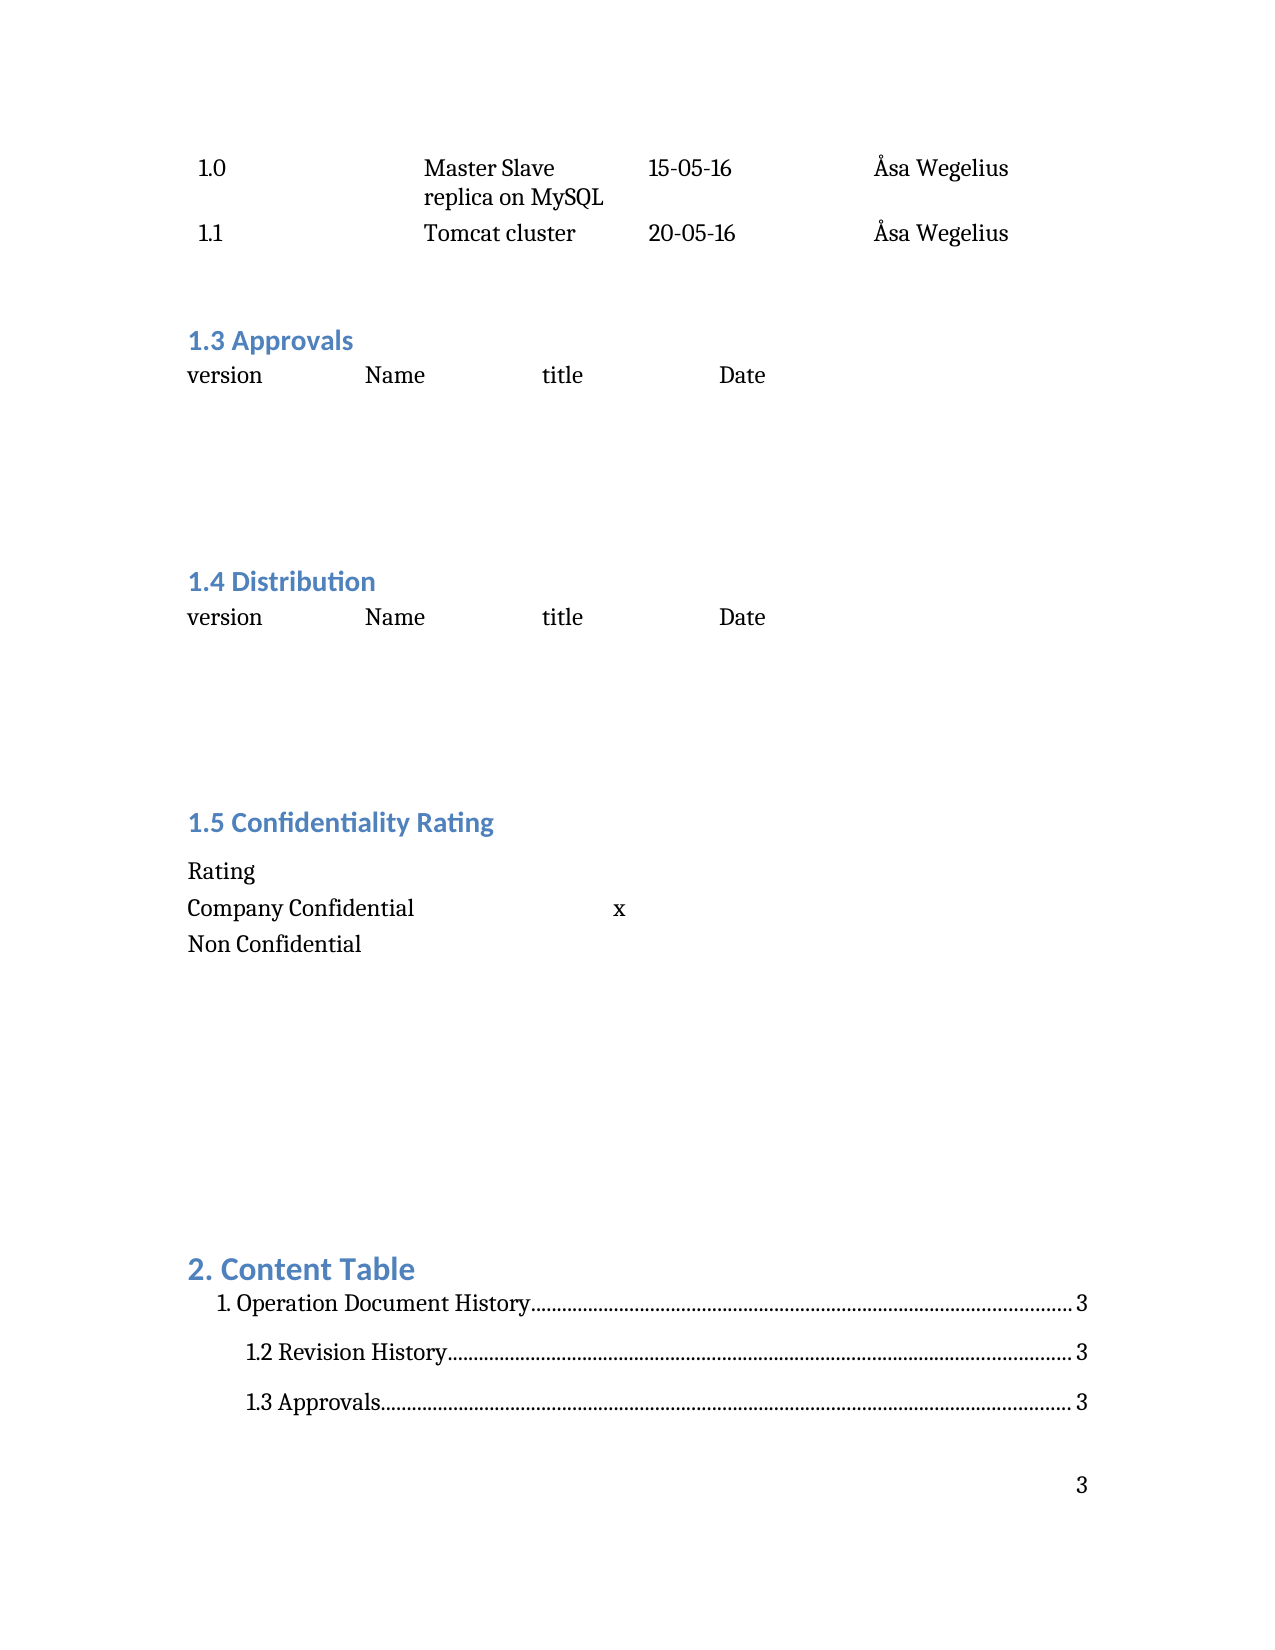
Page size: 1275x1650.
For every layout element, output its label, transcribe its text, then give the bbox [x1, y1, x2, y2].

table_cell [353, 734, 531, 784]
table_header Date [708, 599, 885, 635]
table_cell [188, 251, 412, 301]
table_cell [708, 443, 885, 493]
subtitle 1.3 Approvals [187, 322, 1087, 357]
table_header Name [353, 357, 531, 393]
table_header [471, 840, 767, 890]
table_cell [176, 685, 353, 734]
subtitle 1.4 Distribution [187, 563, 1087, 599]
table_cell Non Confidential [176, 926, 471, 976]
table_header Date [708, 357, 885, 393]
text 1. Operation Document History 3 [217, 1289, 1087, 1317]
table_cell [176, 394, 353, 443]
table_cell [176, 734, 353, 784]
table_cell [708, 394, 885, 443]
table_header version [176, 357, 353, 393]
table_cell [708, 734, 885, 784]
table_cell [413, 251, 637, 301]
table_cell [353, 635, 531, 684]
table_cell [708, 685, 885, 734]
table_cell [638, 251, 862, 301]
table_cell Company Confidential [176, 890, 471, 926]
table_cell [353, 443, 531, 493]
table_cell [471, 926, 767, 976]
table_cell x [471, 890, 767, 926]
subtitle 2. Content Table [187, 1248, 1087, 1289]
table_header version [176, 599, 353, 635]
table_cell [531, 443, 708, 493]
table_cell [176, 493, 353, 542]
table_header Rating [176, 840, 471, 890]
table_cell [531, 734, 708, 784]
table_cell Master Slave replica on MySQL [413, 150, 637, 215]
table_header title [531, 599, 708, 635]
table_cell [531, 493, 708, 542]
table_cell [176, 443, 353, 493]
table_cell [176, 635, 353, 684]
table_cell 1.0 [188, 150, 412, 215]
table_cell [531, 685, 708, 734]
table_cell 1.1 [188, 215, 412, 251]
table_cell Tomcat cluster [413, 215, 637, 251]
table_cell [863, 251, 1087, 301]
table_cell [353, 394, 531, 443]
table_cell Åsa Wegelius [863, 215, 1087, 251]
table_cell [353, 493, 531, 542]
text 1.2 Revision History 3 [246, 1338, 1087, 1367]
table_cell [531, 635, 708, 684]
table_cell 15-05-16 [638, 150, 862, 215]
table_header Name [353, 599, 531, 635]
table_cell [353, 685, 531, 734]
table_cell [708, 635, 885, 684]
text 1.3 Approvals 3 [246, 1388, 1087, 1417]
table_cell [531, 394, 708, 443]
table_cell Åsa Wegelius [863, 150, 1087, 215]
table_cell [708, 493, 885, 542]
table_header title [531, 357, 708, 393]
subtitle 1.5 Confidentiality Rating [187, 804, 1087, 840]
table_cell 20-05-16 [638, 215, 862, 251]
